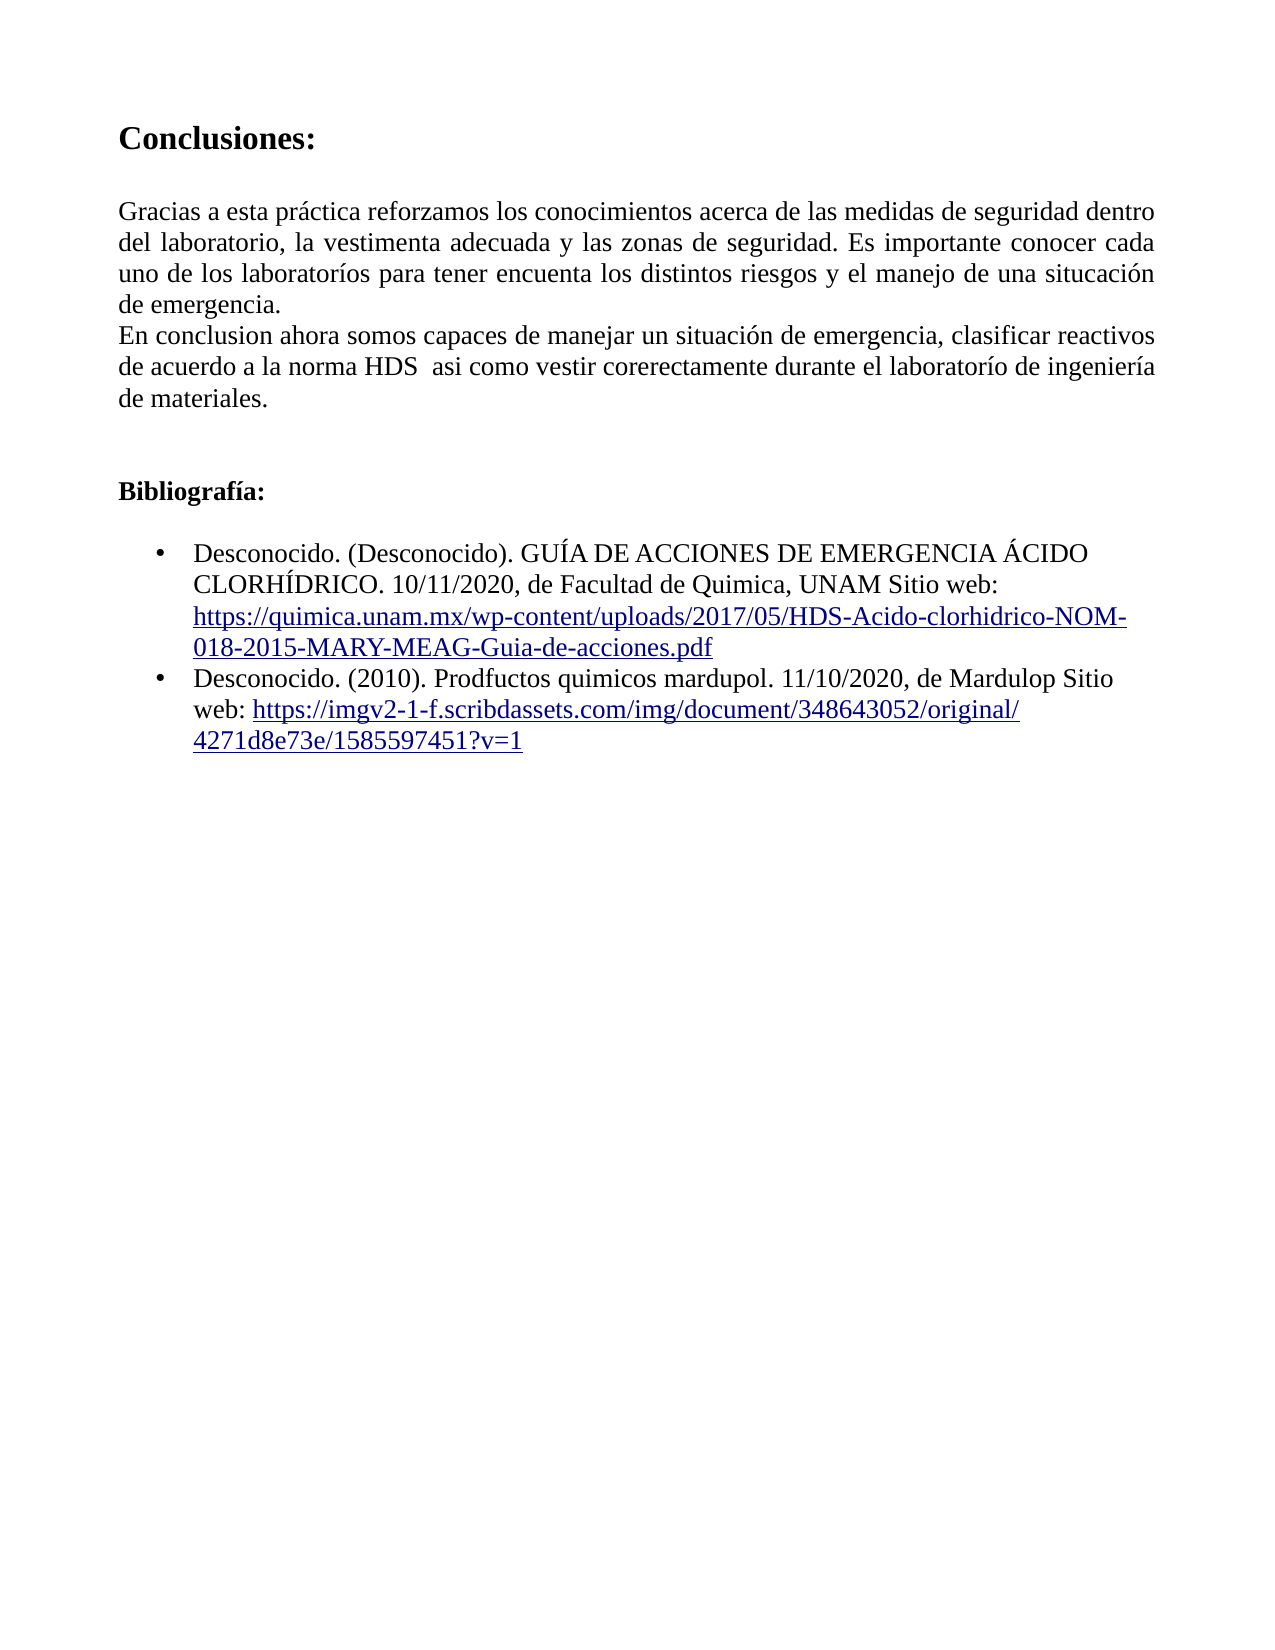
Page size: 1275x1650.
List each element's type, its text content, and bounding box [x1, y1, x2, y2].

list Desconocido. (2010). Prodfuctos quimicos mardupol. 11/10/2020, de Mardulop Sitio web: https://imgv2-1-f.scribdassets.com/img/document/348643052/original/4271d8e73e/1585597451?v=1 [156, 662, 1157, 756]
text Bibliografía: [118, 475, 1157, 506]
list Desconocido. (Desconocido). GUÍA DE ACCIONES DE EMERGENCIA ÁCIDO CLORHÍDRICO. 10/11/2020, de Facultad de Quimica, UNAM Sitio web: https://quimica.unam.mx/wp-content/uploads/2017/05/HDS-Acido-clorhidrico-NOM-018-2015-MARY-MEAG-Guia-de-acciones.pdf [156, 537, 1157, 662]
text Gracias a esta práctica reforzamos los conocimientos acerca de las medidas de seguridad dentro del laboratorio, la vestimenta adecuada y las zonas de seguridad. Es importante conocer cada uno de los laboratoríos para tener encuenta los distintos riesgos y el manejo de una situcación de emergencia. [118, 195, 1157, 319]
text Conclusiones: [118, 118, 1157, 156]
text En conclusion ahora somos capaces de manejar un situación de emergencia, clasificar reactivos de acuerdo a la norma HDS asi como vestir corerectamente durante el laboratorío de ingeniería de materiales. [118, 319, 1157, 413]
